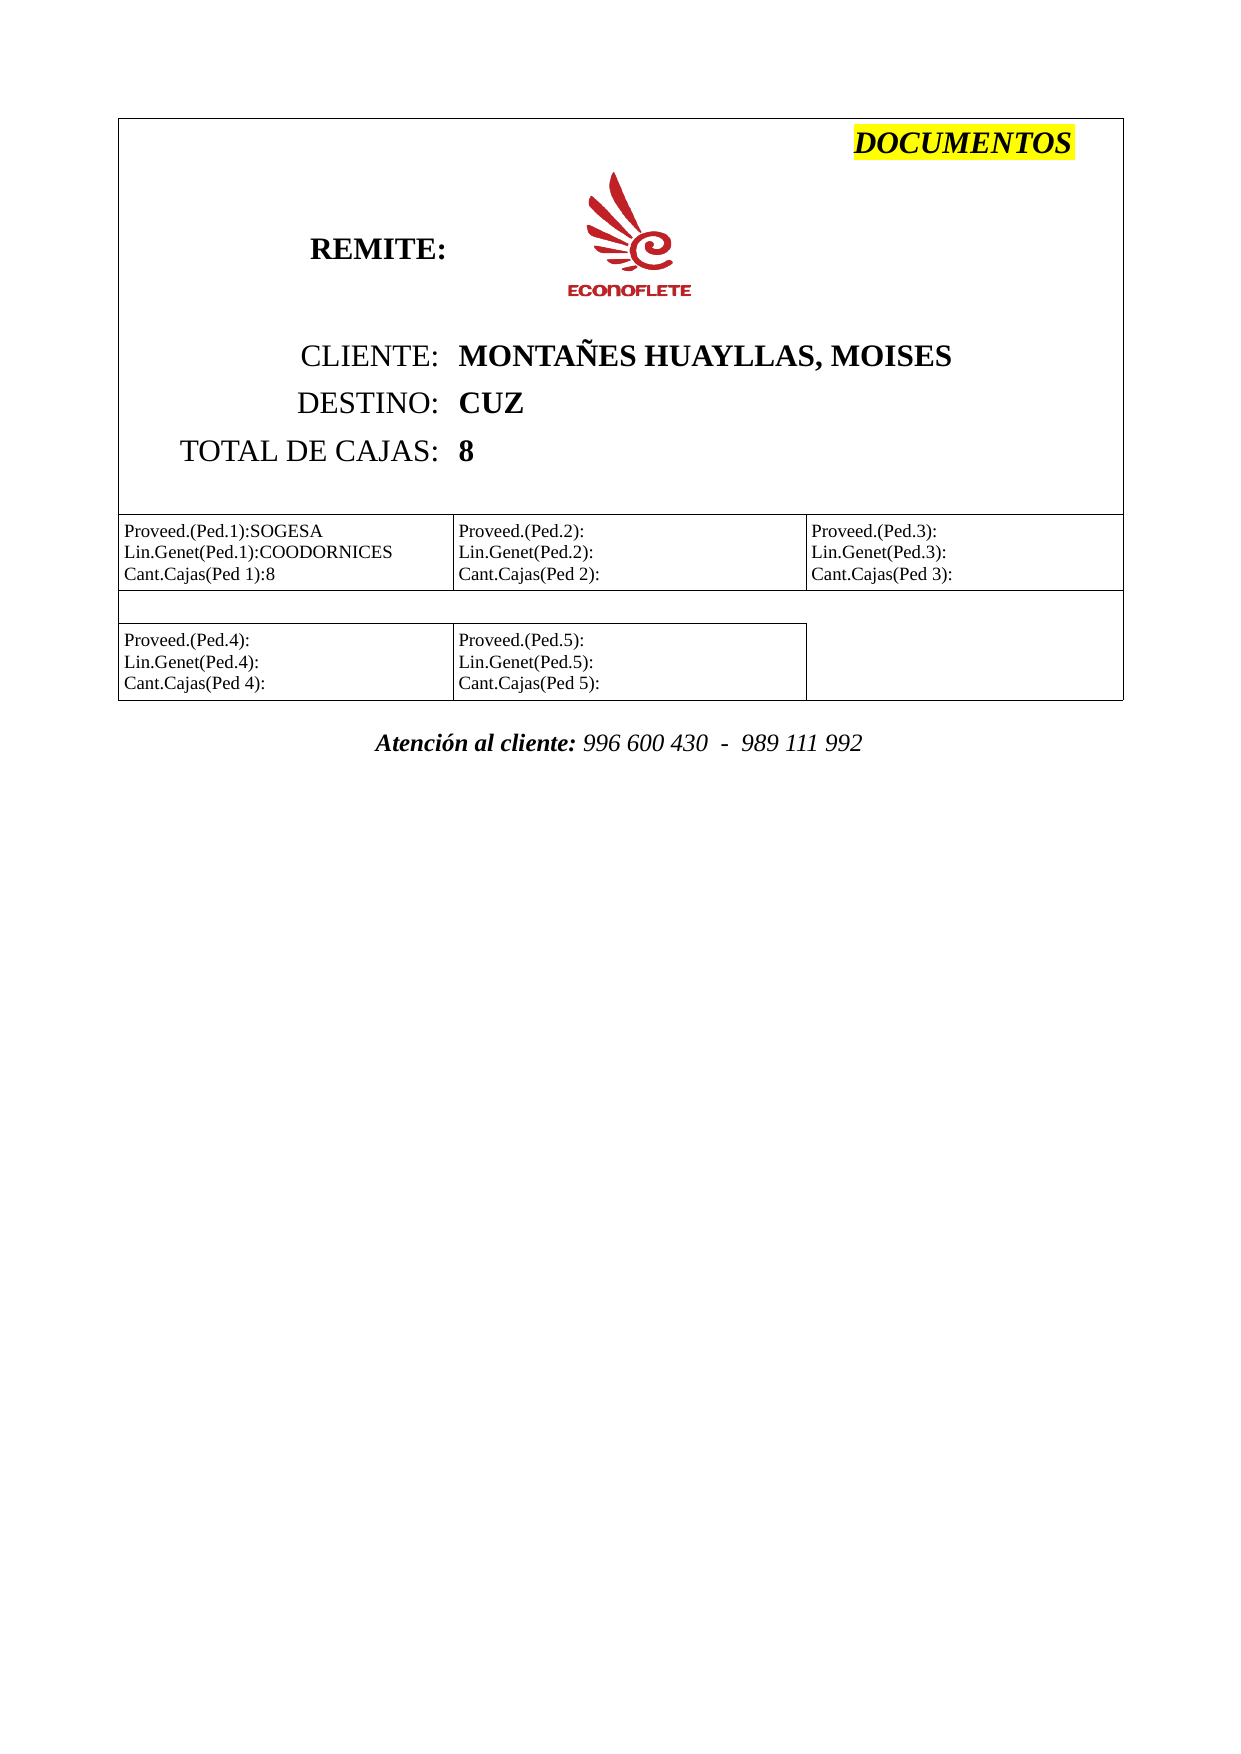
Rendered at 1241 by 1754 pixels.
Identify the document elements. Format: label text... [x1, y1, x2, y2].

picture [552, 171, 707, 297]
table_cell [453, 474, 806, 514]
table_cell Proveed.(Ped.5): Lin.Genet(Ped.5): Cant.Cajas(Ped 5): [454, 624, 806, 699]
table_cell Proveed.(Ped.4): Lin.Genet(Ped.4): Cant.Cajas(Ped 4): [119, 624, 453, 699]
table_cell TOTAL DE CAJAS: [119, 426, 453, 474]
table_cell [453, 166, 806, 332]
table_cell [806, 474, 1123, 514]
table_cell REMITE: [119, 166, 453, 332]
table_cell MONTAÑES HUAYLLAS, MOISES [453, 332, 1123, 379]
table_cell [806, 166, 1123, 332]
table_header [453, 119, 806, 166]
table_cell [119, 591, 453, 623]
table_cell [119, 474, 453, 514]
table_cell Proveed.(Ped.1):SOGESA Lin.Genet(Ped.1):COODORNICES Cant.Cajas(Ped 1):8 [119, 515, 453, 590]
table_cell [806, 591, 1123, 623]
table_cell [453, 591, 806, 623]
table_cell [807, 623, 1123, 699]
text Atención al cliente: 996 600 430 - 989 111 992 [118, 728, 1122, 757]
table_cell CUZ [453, 379, 806, 426]
table_cell CLIENTE: [119, 332, 453, 379]
table_cell DESTINO: [119, 379, 453, 426]
table_cell 8 [453, 426, 1123, 474]
table_cell Proveed.(Ped.3): Lin.Genet(Ped.3): Cant.Cajas(Ped 3): [807, 515, 1123, 590]
table_cell [806, 379, 1123, 426]
table_cell Proveed.(Ped.2): Lin.Genet(Ped.2): Cant.Cajas(Ped 2): [454, 515, 806, 590]
table_header DOCUMENTOS [806, 119, 1123, 166]
table_header [119, 119, 453, 166]
